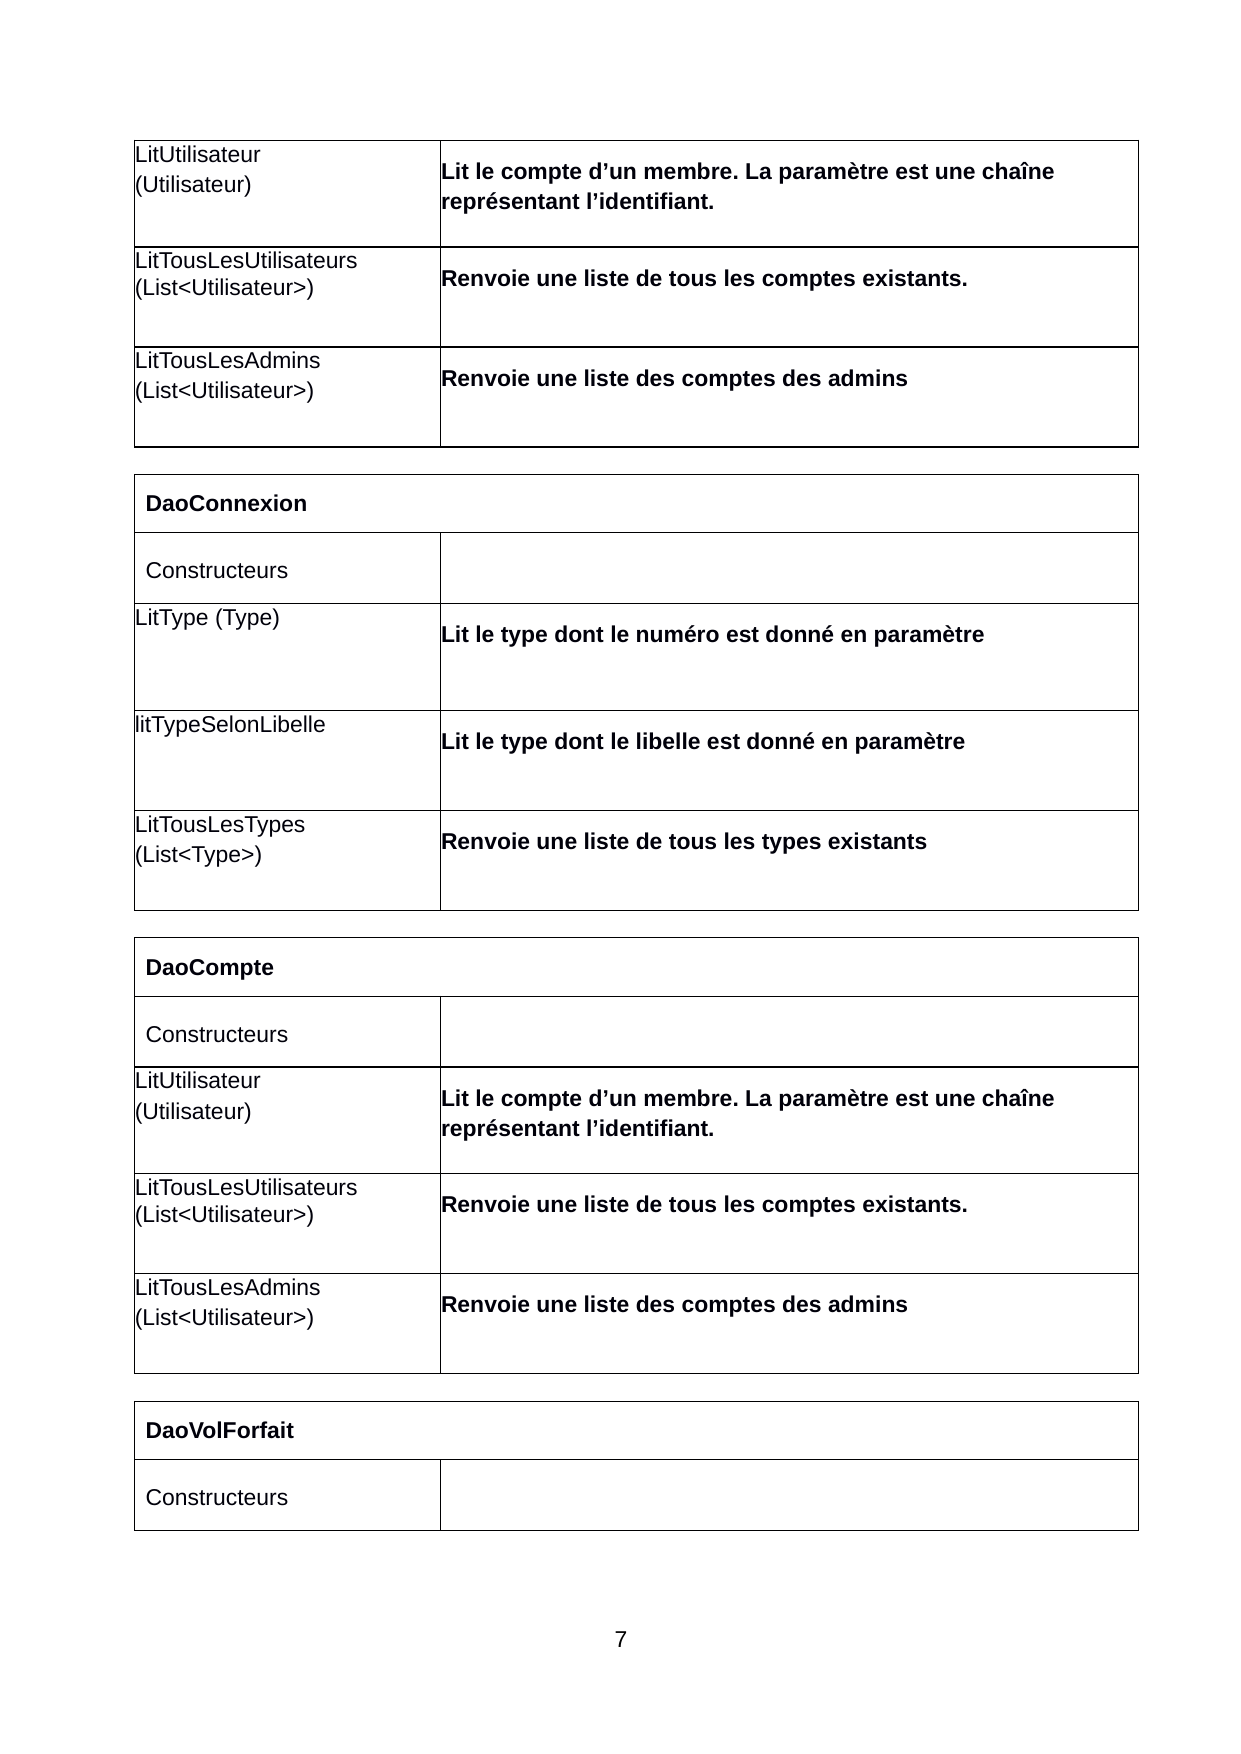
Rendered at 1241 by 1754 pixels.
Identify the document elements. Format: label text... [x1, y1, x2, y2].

table_cell Constructeurs [135, 997, 440, 1066]
table_cell LitUtilisateur (Utilisateur) [135, 141, 440, 246]
table_header DaoConnexion [135, 475, 1138, 532]
table_cell litTypeSelonLibelle [135, 711, 440, 810]
table_cell Renvoie une liste de tous les comptes existants. [441, 1174, 1138, 1273]
table_cell Lit le type dont le libelle est donné en paramètre [441, 711, 1138, 810]
table_cell LitTousLesUtilisateurs (List<Utilisateur>) [135, 1174, 440, 1273]
table_cell Renvoie une liste de tous les comptes existants. [441, 248, 1138, 346]
table_cell Lit le compte d’un membre. La paramètre est une chaîne représentant l’identifiant. [441, 1068, 1138, 1173]
table_cell LitTousLesTypes (List<Type>) [135, 811, 440, 910]
table_cell [441, 533, 1138, 603]
table_cell Renvoie une liste des comptes des admins [441, 1274, 1138, 1373]
table_cell LitTousLesAdmins (List<Utilisateur>) [135, 1274, 440, 1373]
table_cell Lit le compte d’un membre. La paramètre est une chaîne représentant l’identifiant. [441, 141, 1138, 246]
table_cell Constructeurs [135, 533, 440, 603]
table_cell LitUtilisateur (Utilisateur) [135, 1068, 440, 1173]
table_cell LitTousLesUtilisateurs (List<Utilisateur>) [135, 248, 440, 346]
table_cell Lit le type dont le numéro est donné en paramètre [441, 604, 1138, 710]
table_cell Renvoie une liste de tous les types existants [441, 811, 1138, 910]
table_cell LitType (Type) [135, 604, 440, 710]
table_cell [441, 997, 1138, 1066]
table_cell Constructeurs [135, 1460, 440, 1530]
table_cell LitTousLesAdmins (List<Utilisateur>) [135, 348, 440, 446]
table_cell [441, 1460, 1138, 1530]
table_header DaoVolForfait [135, 1402, 1138, 1459]
table_header DaoCompte [135, 938, 1138, 996]
table_cell Renvoie une liste des comptes des admins [441, 348, 1138, 446]
